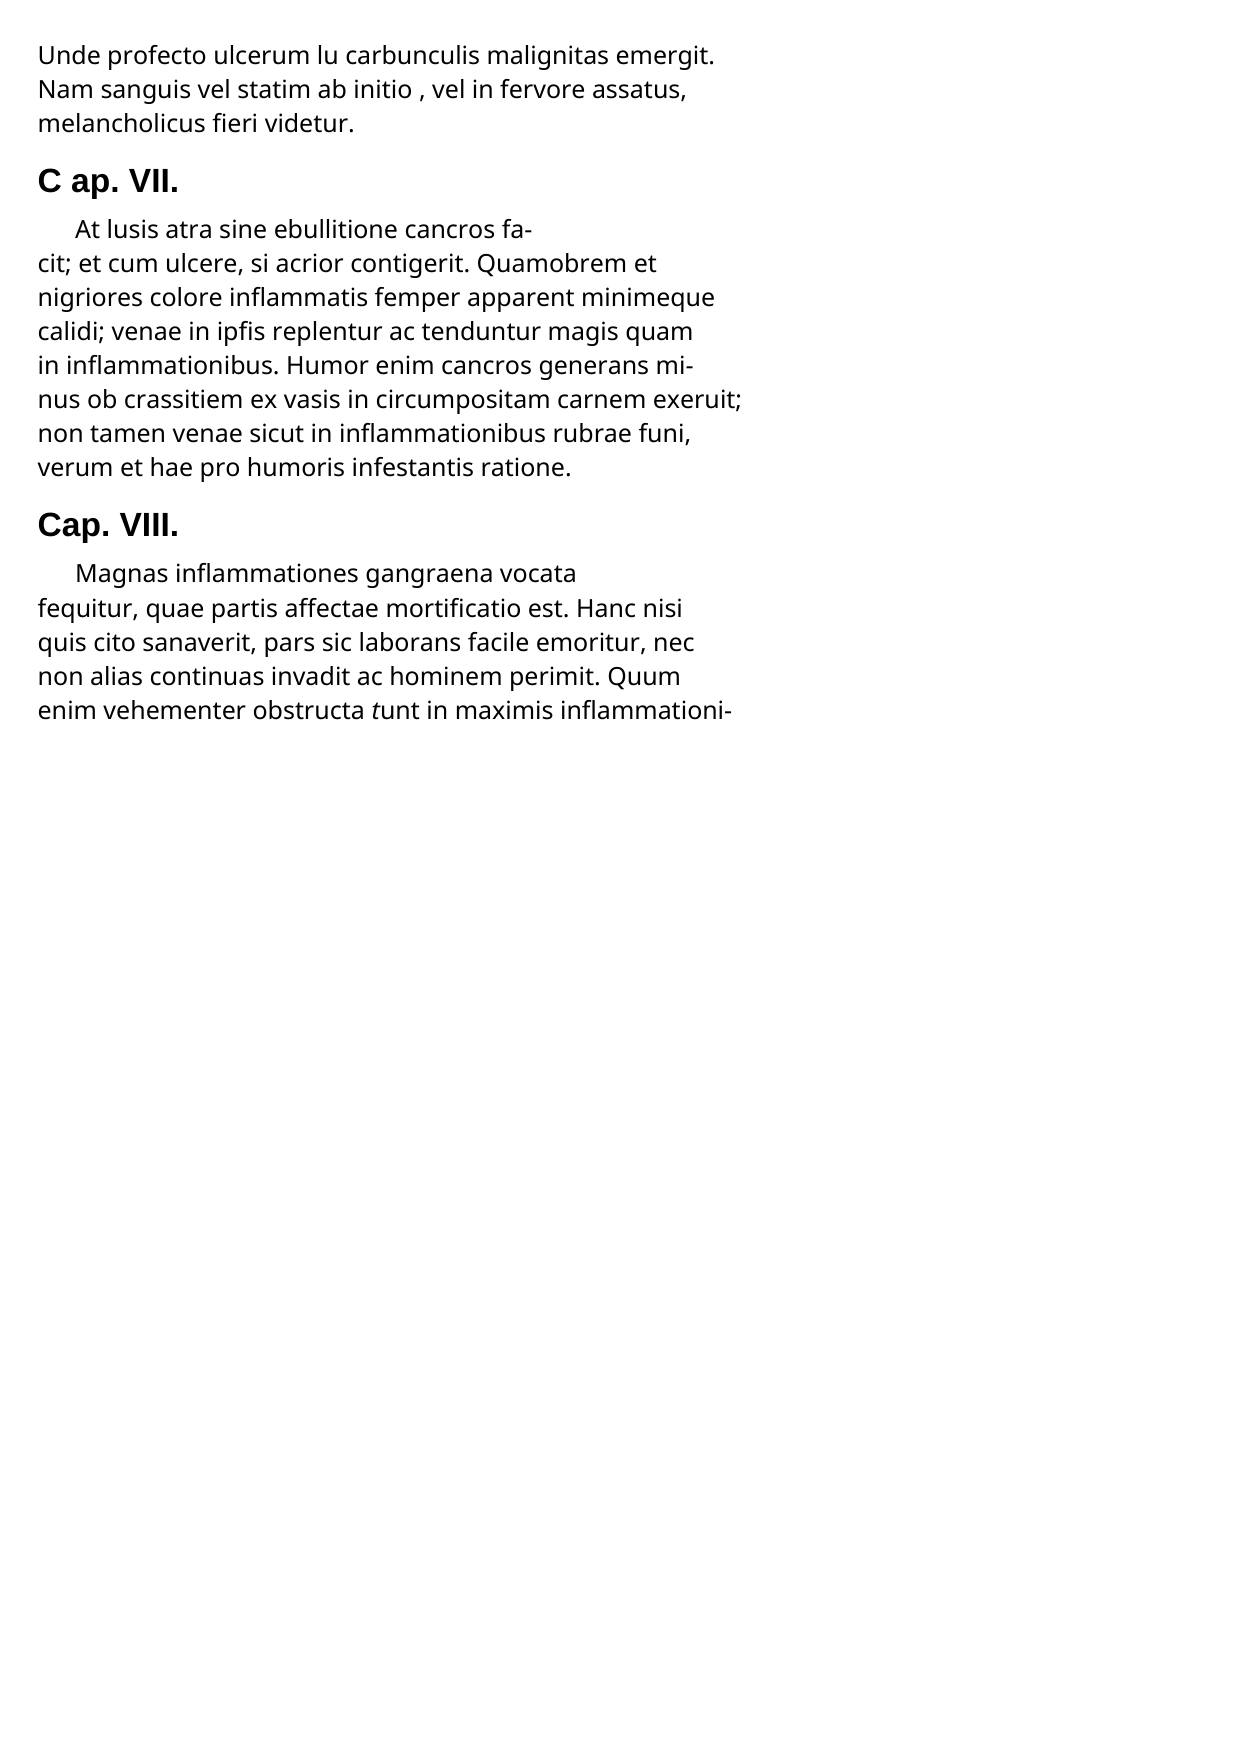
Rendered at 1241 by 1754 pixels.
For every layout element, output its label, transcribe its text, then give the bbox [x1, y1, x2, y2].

text Unde profecto ulcerum lu carbunculis malignitas emergit. Nam sanguis vel statim ab initio , vel in fervore assatus, melancholicus fieri videtur. [37, 37, 1203, 140]
text Magnas inflammationes gangraena vocata fequitur, quae partis affectae mortificatio est. Hanc nisi quis cito sanaverit, pars sic laborans facile emoritur, nec non alias continuas invadit ac hominem perimit. Quum enim vehementer obstructa tunt in maximis inflammationi- [37, 556, 1203, 726]
text At lusis atra sine ebullitione cancros fa- cit; et cum ulcere, si acrior contigerit. Quamobrem et nigriores colore inflammatis femper apparent minimeque calidi; venae in ipfis replentur ac tenduntur magis quam in inflammationibus. Humor enim cancros generans mi- nus ob crassitiem ex vasis in circumpositam carnem exeruit; non tamen venae sicut in inflammationibus rubrae funi, verum et hae pro humoris infestantis ratione. [37, 212, 1203, 484]
subtitle Cap. VIII. [37, 505, 1203, 544]
subtitle C ap. VII. [37, 161, 1203, 199]
